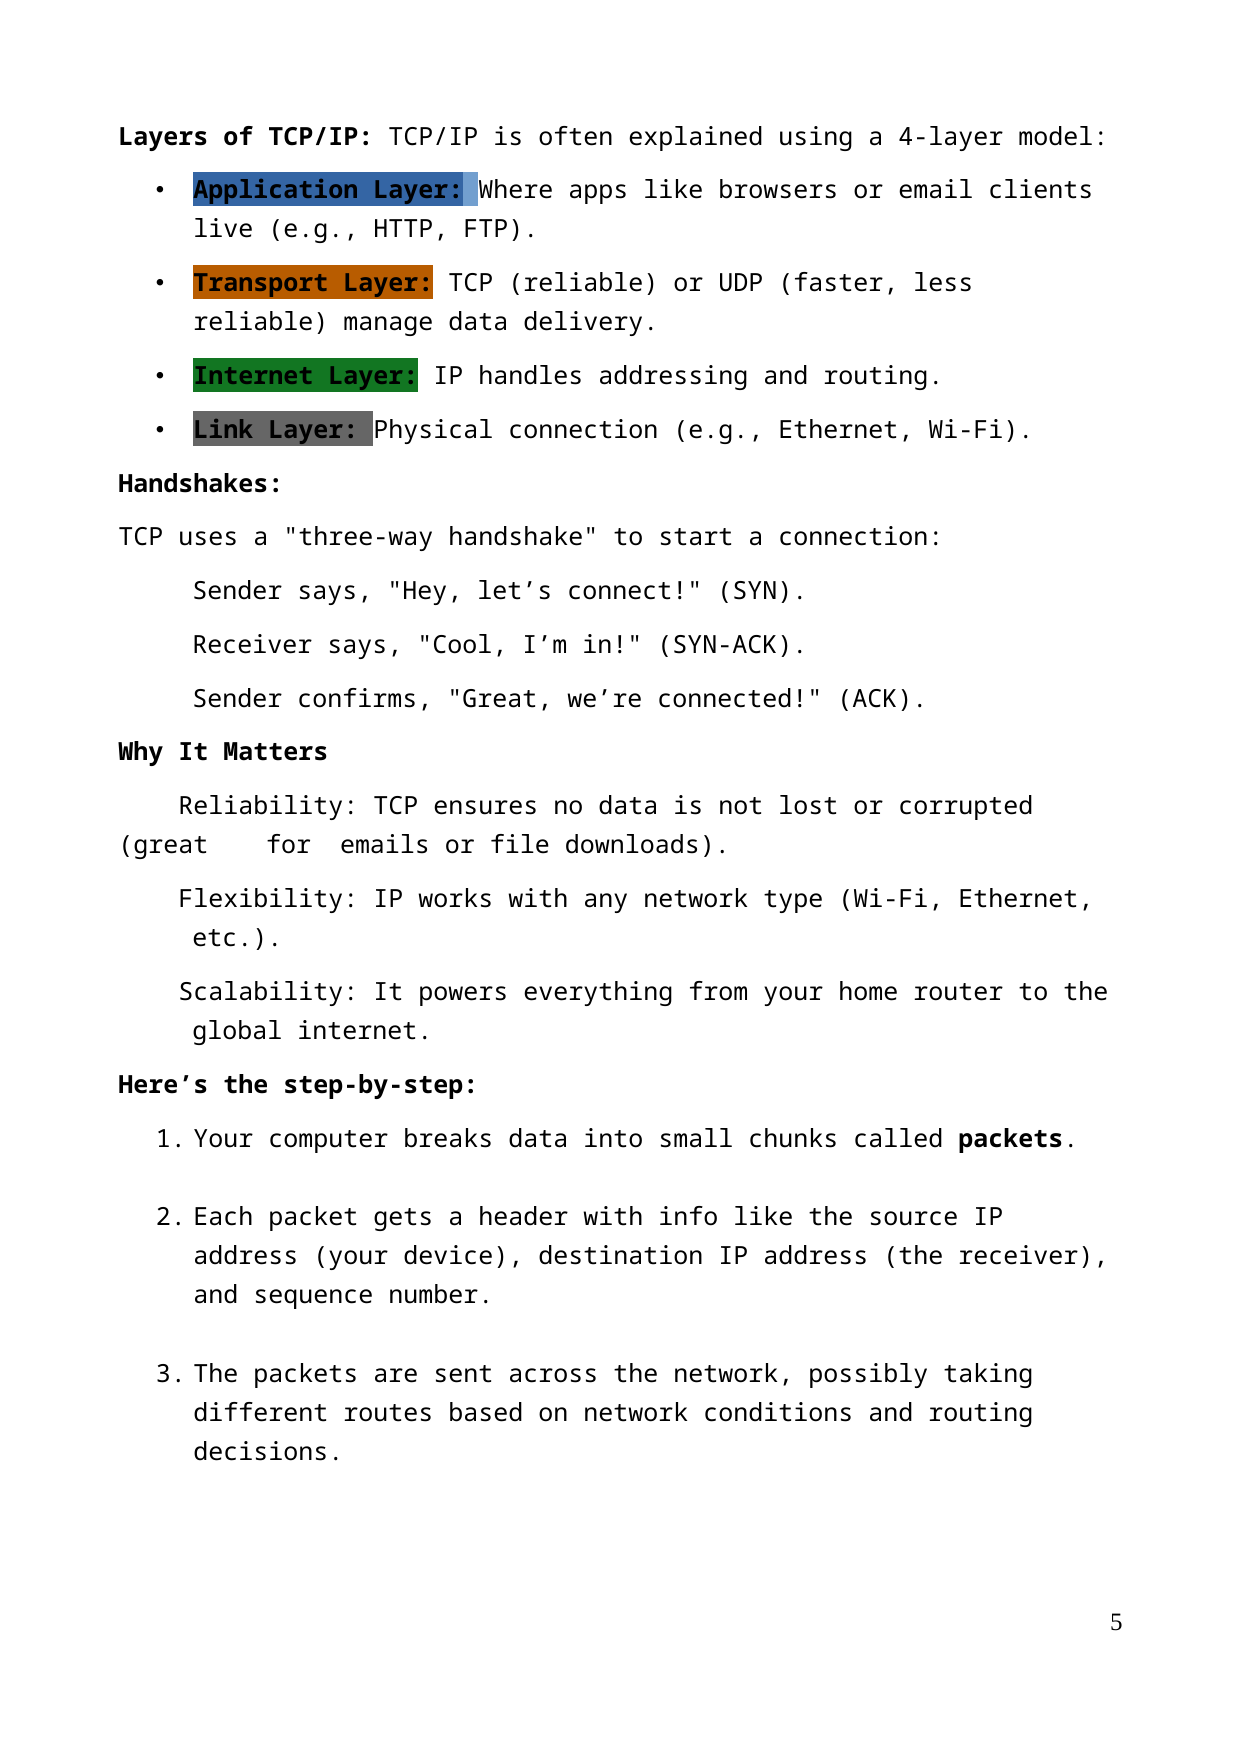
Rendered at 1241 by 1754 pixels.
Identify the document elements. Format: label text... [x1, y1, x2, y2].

text Sender confirms, "Great, we’re connected!" (ACK). [118, 680, 1122, 714]
list Transport Layer: TCP (reliable) or UDP (faster, less reliable) manage data delivery. [156, 265, 1122, 338]
text Why It Matters [118, 734, 1122, 768]
text Here’s the step-by-step: [118, 1066, 1122, 1101]
text Scalability: It powers everything from your home router to the global internet. [118, 973, 1122, 1047]
list Internet Layer: IP handles addressing and routing. [156, 358, 1122, 392]
list The packets are sent across the network, possibly taking different routes based on network conditions and routing decisions. [156, 1355, 1122, 1468]
text Handshakes: [118, 465, 1122, 499]
text Receiver says, "Cool, I’m in!" (SYN-ACK). [118, 626, 1122, 661]
text Flexibility: IP works with any network type (Wi-Fi, Ethernet, etc.). [118, 881, 1122, 954]
list Link Layer: Physical connection (e.g., Ethernet, Wi-Fi). [156, 411, 1122, 446]
list Each packet gets a header with info like the source IP address (your device), destination IP address (the receiver), and sequence number. [156, 1198, 1122, 1311]
list Your computer breaks data into small chunks called packets. [156, 1120, 1122, 1154]
text TCP uses a "three-way handshake" to start a connection: [118, 519, 1122, 553]
list Application Layer: Where apps like browsers or email clients live (e.g., HTTP, FTP). [156, 172, 1122, 245]
text Sender says, "Hey, let’s connect!" (SYN). [118, 573, 1122, 607]
text Reliability: TCP ensures no data is not lost or corrupted (great for emails or file downloads). [118, 788, 1122, 861]
text Layers of TCP/IP: TCP/IP is often explained using a 4-layer model: [118, 118, 1122, 152]
